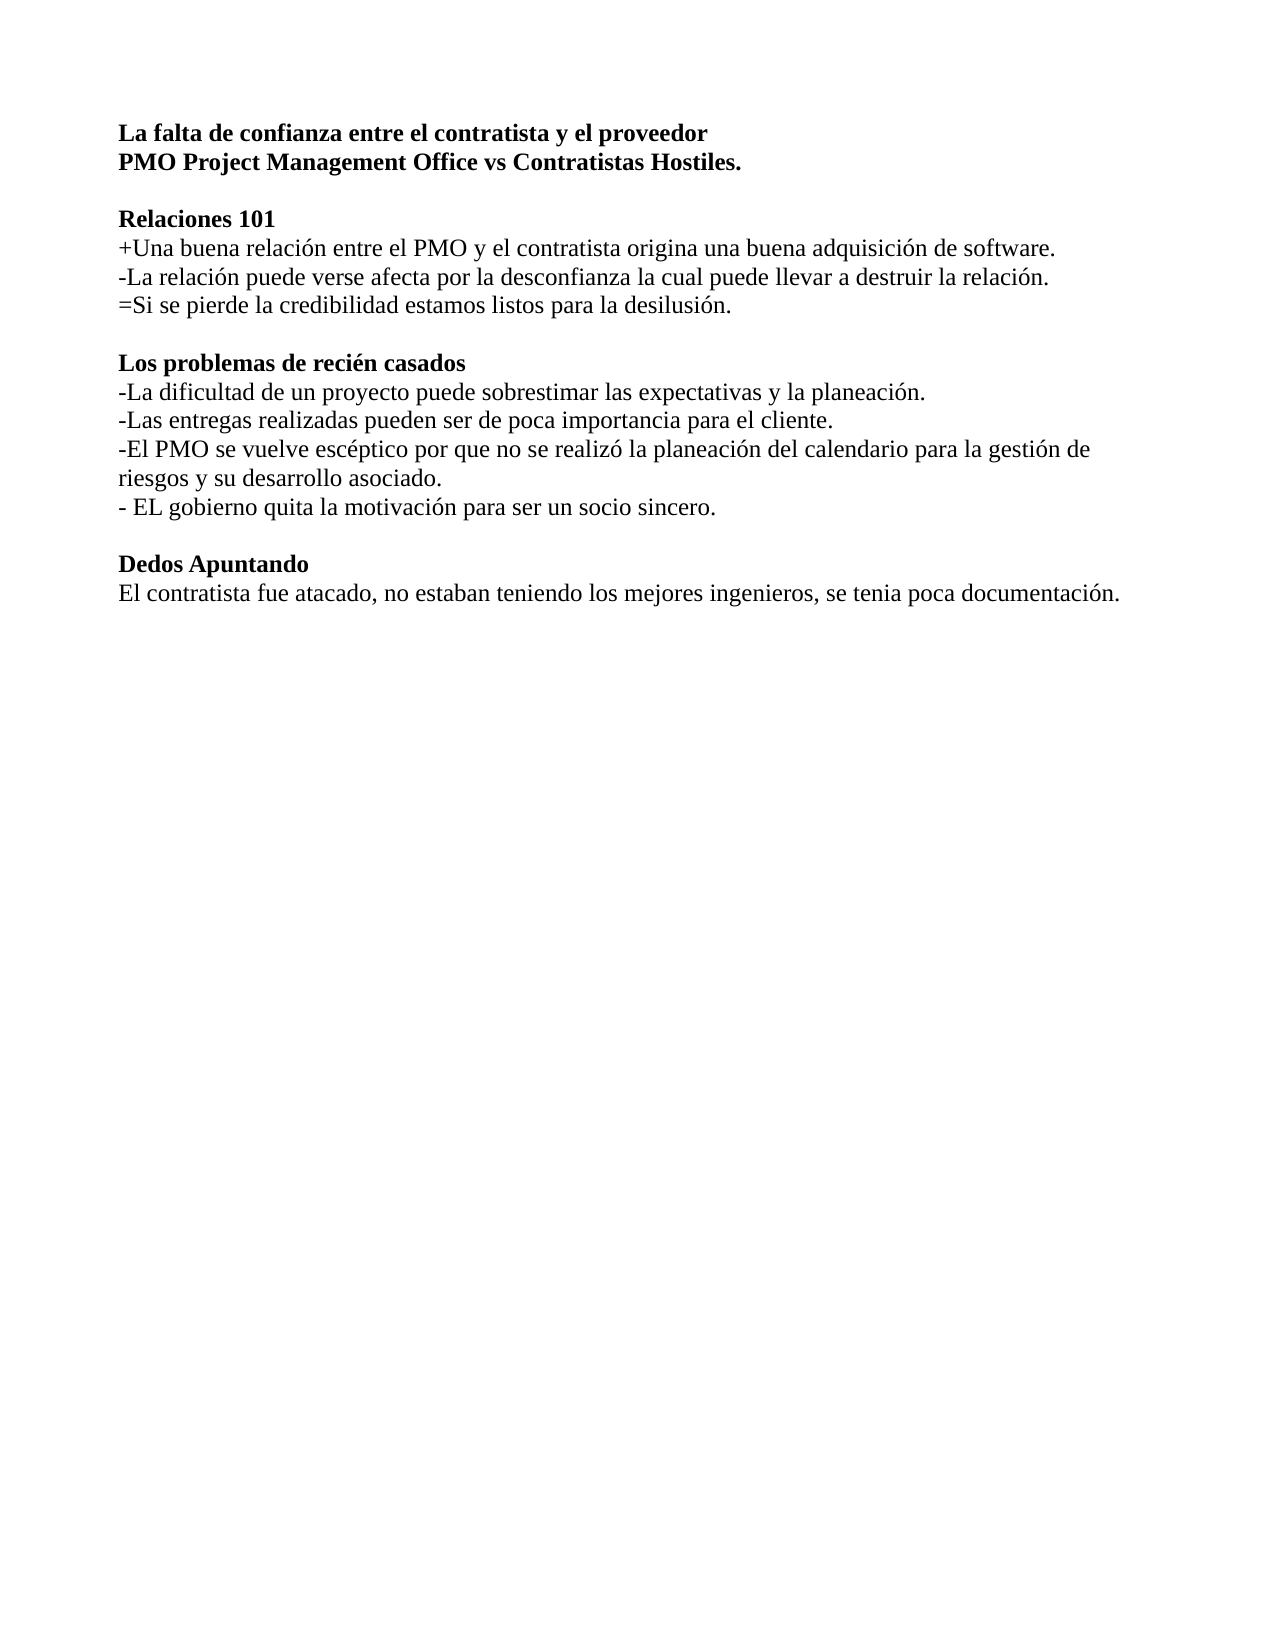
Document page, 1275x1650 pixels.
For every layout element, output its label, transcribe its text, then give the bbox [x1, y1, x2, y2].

text -La dificultad de un proyecto puede sobrestimar las expectativas y la planeación. [118, 377, 1157, 406]
text -Las entregas realizadas pueden ser de poca importancia para el cliente. [118, 406, 1157, 434]
text Los problemas de recién casados [118, 348, 1157, 377]
text PMO Project Management Office vs Contratistas Hostiles. [118, 147, 1157, 176]
text - EL gobierno quita la motivación para ser un socio sincero. [118, 492, 1157, 521]
text La falta de confianza entre el contratista y el proveedor [118, 118, 1157, 147]
text -El PMO se vuelve escéptico por que no se realizó la planeación del calendario para la gestión de riesgos y su desarrollo asociado. [118, 434, 1157, 492]
text Relaciones 101 [118, 204, 1157, 233]
text -La relación puede verse afecta por la desconfianza la cual puede llevar a destruir la relación. [118, 262, 1157, 291]
text Dedos Apuntando [118, 549, 1157, 578]
text +Una buena relación entre el PMO y el contratista origina una buena adquisición de software. [118, 233, 1157, 262]
text =Si se pierde la credibilidad estamos listos para la desilusión. [118, 291, 1157, 319]
text El contratista fue atacado, no estaban teniendo los mejores ingenieros, se tenia poca documentación. [118, 578, 1157, 607]
